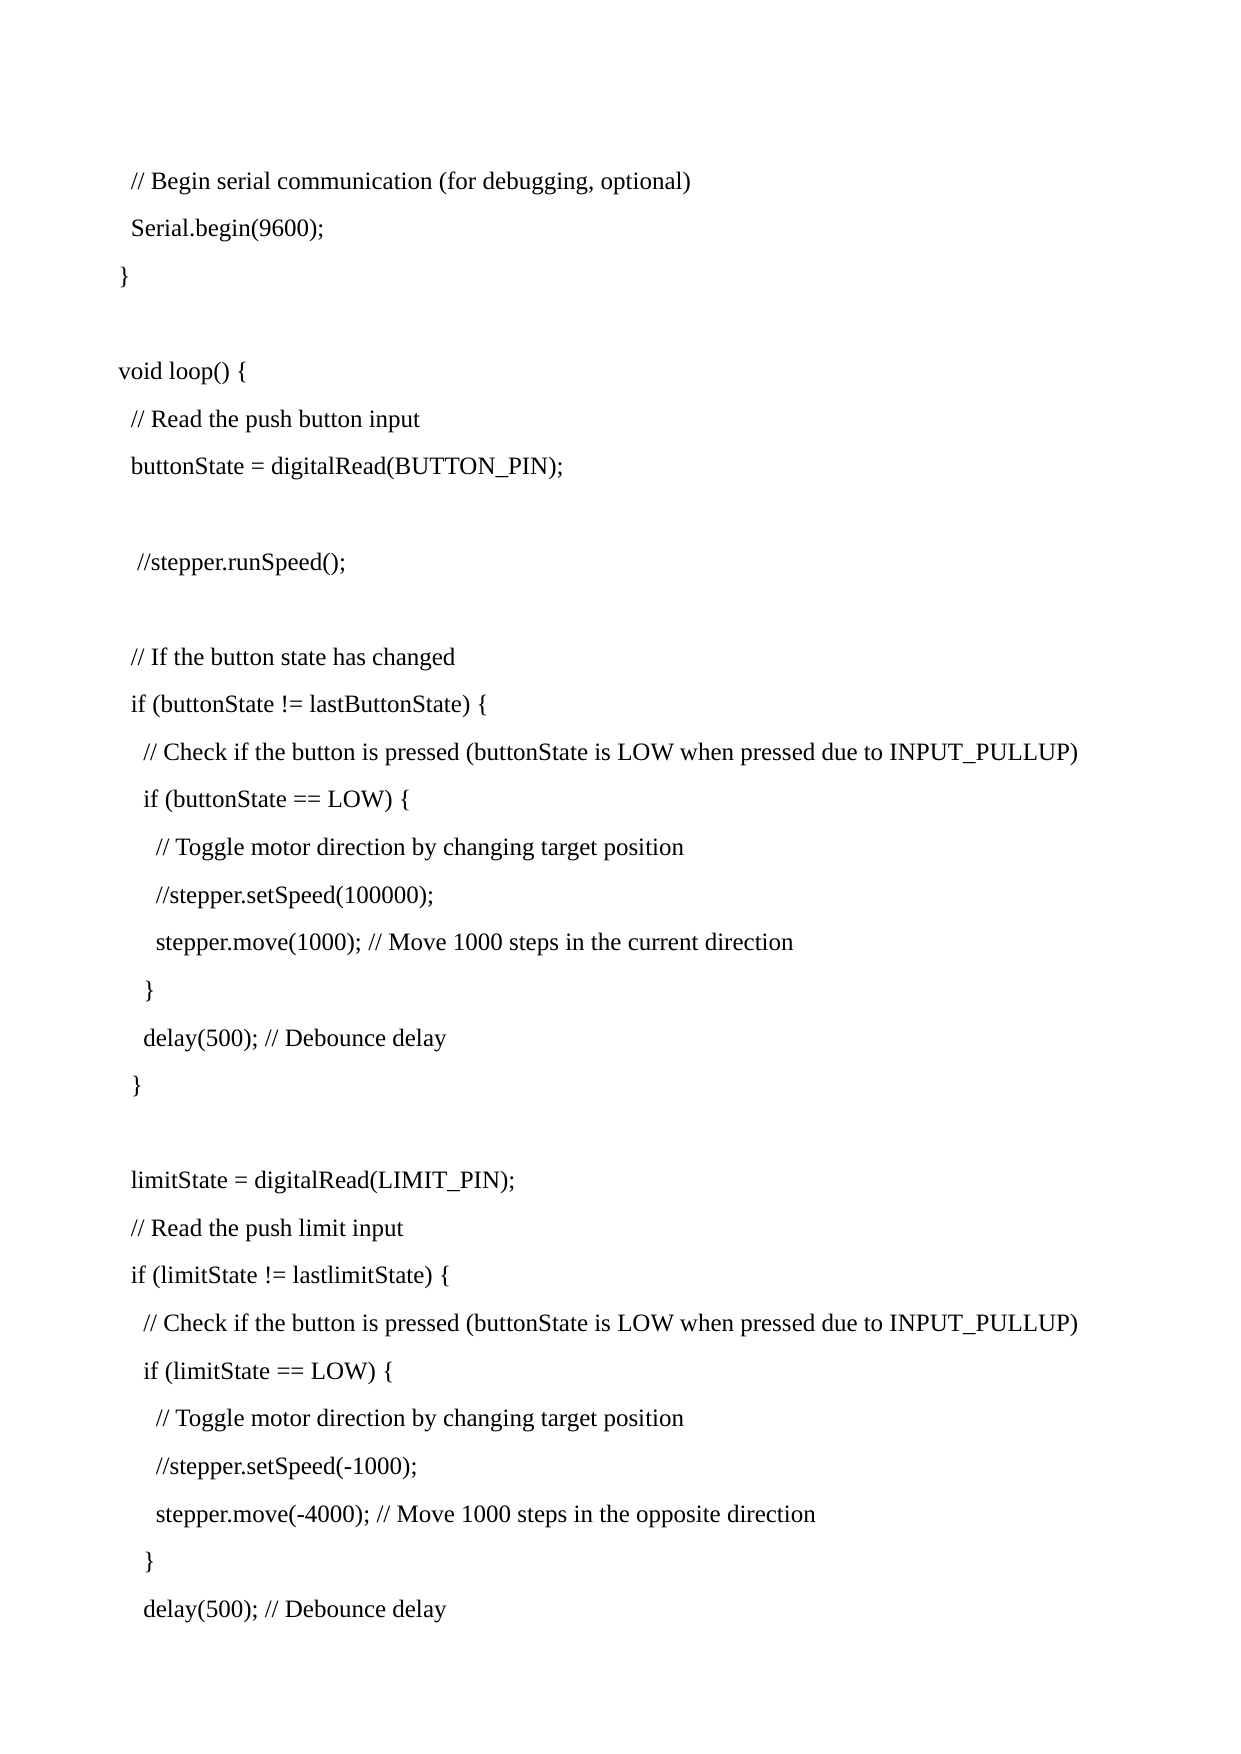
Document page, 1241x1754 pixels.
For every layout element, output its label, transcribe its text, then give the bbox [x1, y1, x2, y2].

text stepper.move(-4000); // Move 1000 steps in the opposite direction [118, 1499, 1122, 1527]
text } [118, 261, 1122, 290]
text if (buttonState != lastButtonState) { [118, 689, 1122, 718]
text // If the button state has changed [118, 642, 1122, 671]
text // Begin serial communication (for debugging, optional) [118, 166, 1122, 194]
text if (limitState == LOW) { [118, 1356, 1122, 1384]
text // Check if the button is pressed (buttonState is LOW when pressed due to INPUT_PULLUP) [118, 1308, 1122, 1337]
text // Toggle motor direction by changing target position [118, 1403, 1122, 1432]
text // Read the push limit input [118, 1213, 1122, 1242]
text delay(500); // Debounce delay [118, 1594, 1122, 1623]
text Serial.begin(9600); [118, 213, 1122, 242]
text limitState = digitalRead(LIMIT_PIN); [118, 1165, 1122, 1194]
text // Check if the button is pressed (buttonState is LOW when pressed due to INPUT_PULLUP) [118, 737, 1122, 766]
text // Read the push button input [118, 404, 1122, 432]
text void loop() { [118, 356, 1122, 385]
text buttonState = digitalRead(BUTTON_PIN); [118, 451, 1122, 480]
text delay(500); // Debounce delay [118, 1023, 1122, 1051]
text //stepper.runSpeed(); [118, 547, 1122, 575]
text //stepper.setSpeed(100000); [118, 880, 1122, 908]
text } [118, 1070, 1122, 1099]
text // Toggle motor direction by changing target position [118, 832, 1122, 861]
text } [118, 975, 1122, 1004]
text //stepper.setSpeed(-1000); [118, 1451, 1122, 1480]
text if (buttonState == LOW) { [118, 784, 1122, 813]
text stepper.move(1000); // Move 1000 steps in the current direction [118, 927, 1122, 956]
text } [118, 1546, 1122, 1575]
text if (limitState != lastlimitState) { [118, 1261, 1122, 1289]
